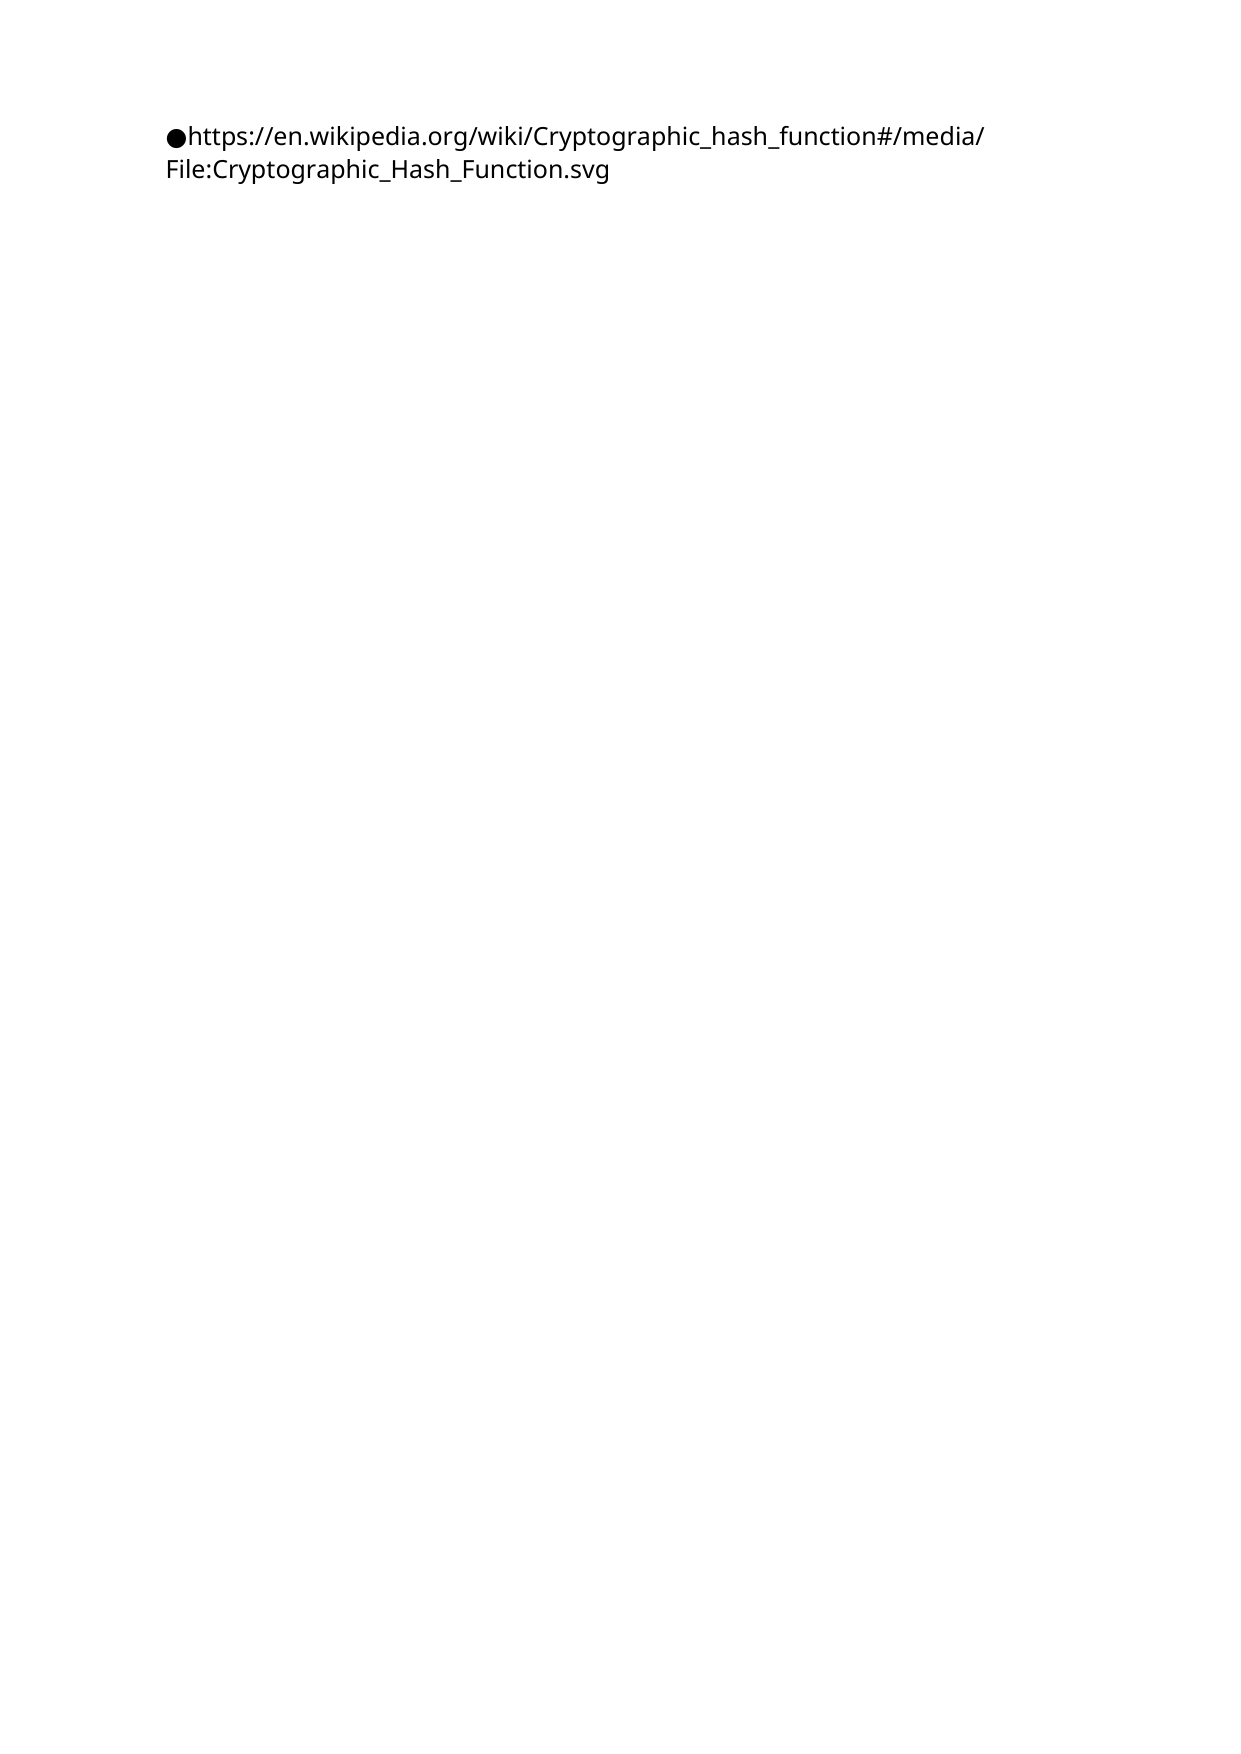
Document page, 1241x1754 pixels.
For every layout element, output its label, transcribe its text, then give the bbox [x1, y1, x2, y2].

list https://en.wikipedia.org/wiki/Cryptographic_hash_function#/media/File:Cryptographic_Hash_Function.svg [118, 118, 1122, 186]
